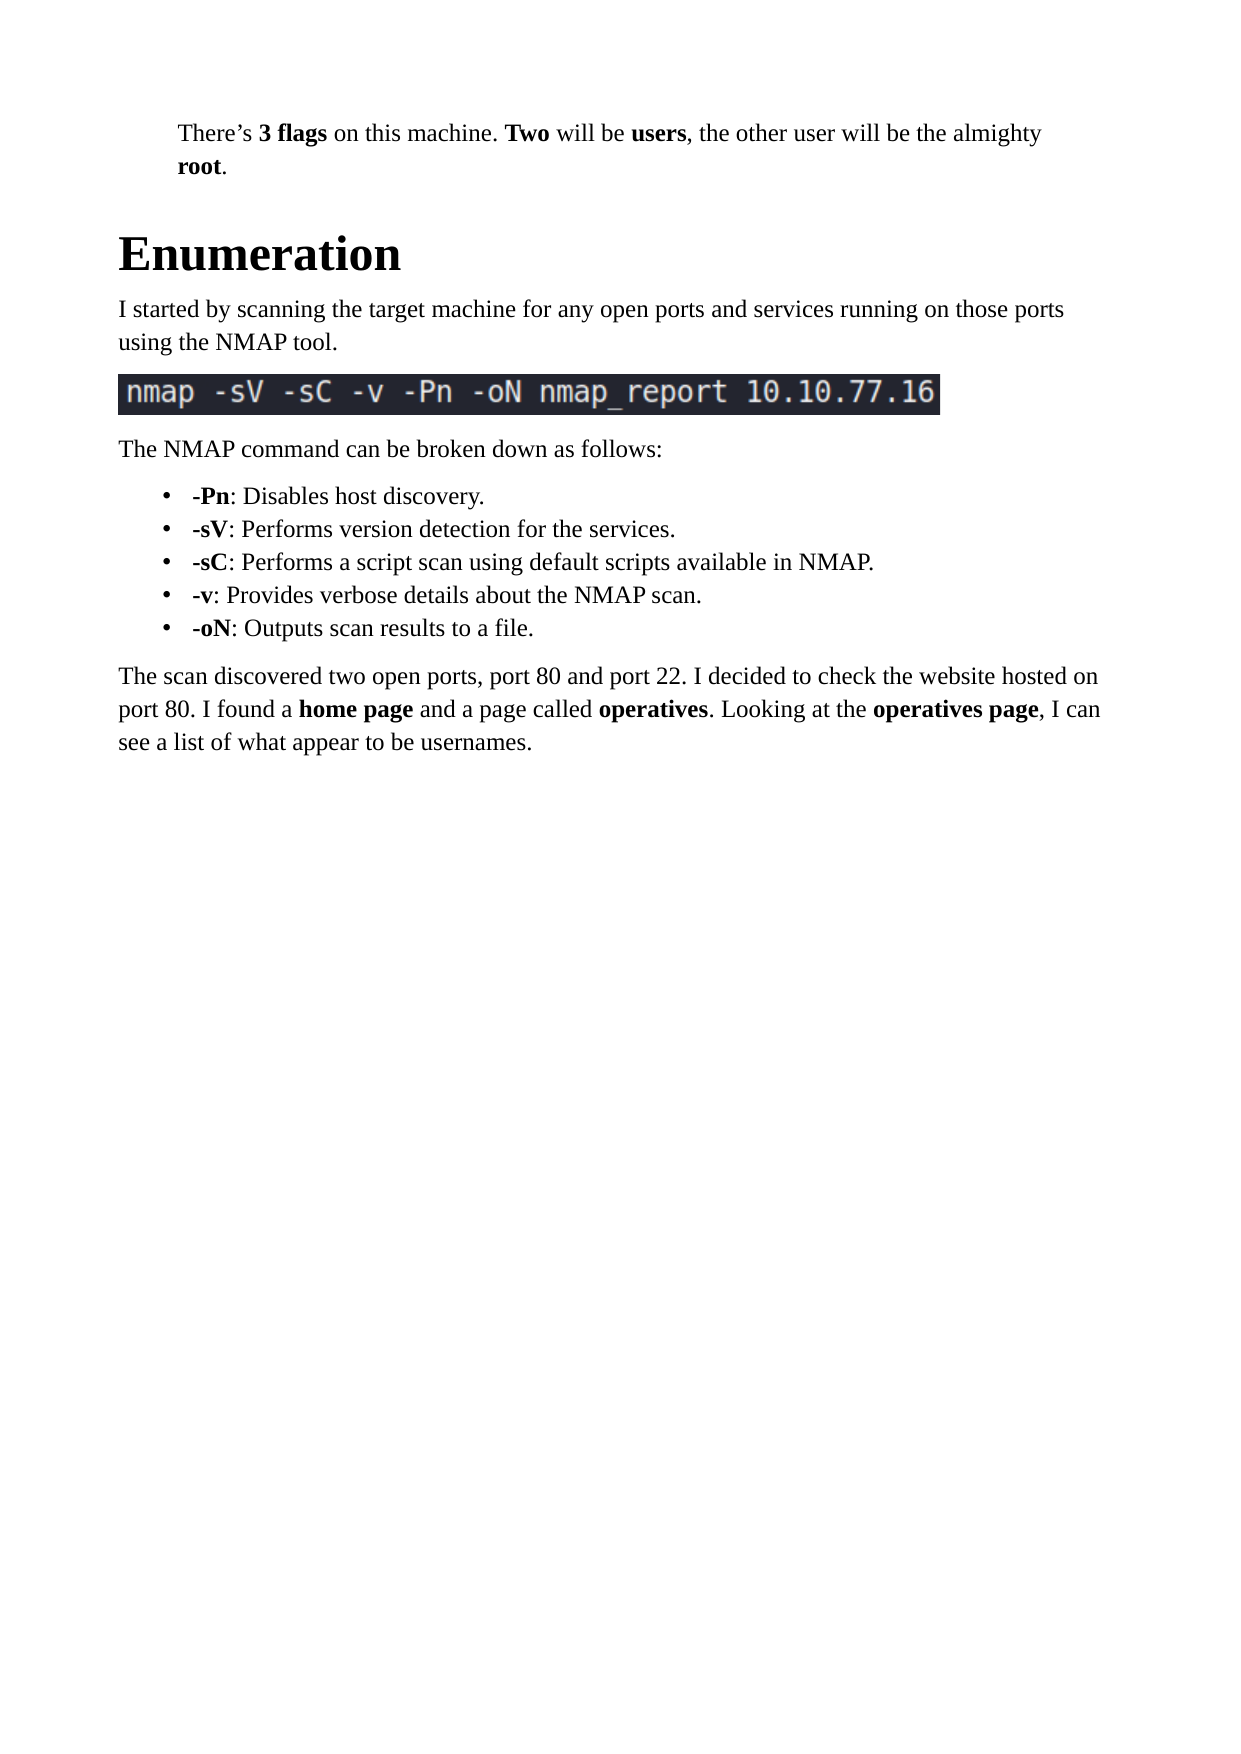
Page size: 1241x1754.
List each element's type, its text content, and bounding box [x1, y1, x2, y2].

text The NMAP command can be broken down as follows: [118, 434, 1122, 463]
list -sV: Performs version detection for the services. [162, 514, 1122, 543]
picture [118, 374, 940, 415]
list -oN: Outputs scan results to a file. [162, 613, 1122, 642]
text The scan discovered two open ports, port 80 and port 22. I decided to check the website hosted on port 80. I found a home page and a page called operatives. Looking at the operatives page, I can see a list of what appear to be usernames. [118, 661, 1122, 756]
subtitle Enumeration [118, 224, 1122, 281]
text There’s 3 flags on this machine. Two will be users, the other user will be the almighty root. [177, 118, 1063, 180]
text I started by scanning the target machine for any open ports and services running on those ports using the NMAP tool. [118, 294, 1122, 356]
list -Pn: Disables host discovery. [162, 481, 1122, 510]
list -sC: Performs a script scan using default scripts available in NMAP. [162, 547, 1122, 576]
list -v: Provides verbose details about the NMAP scan. [162, 581, 1122, 609]
